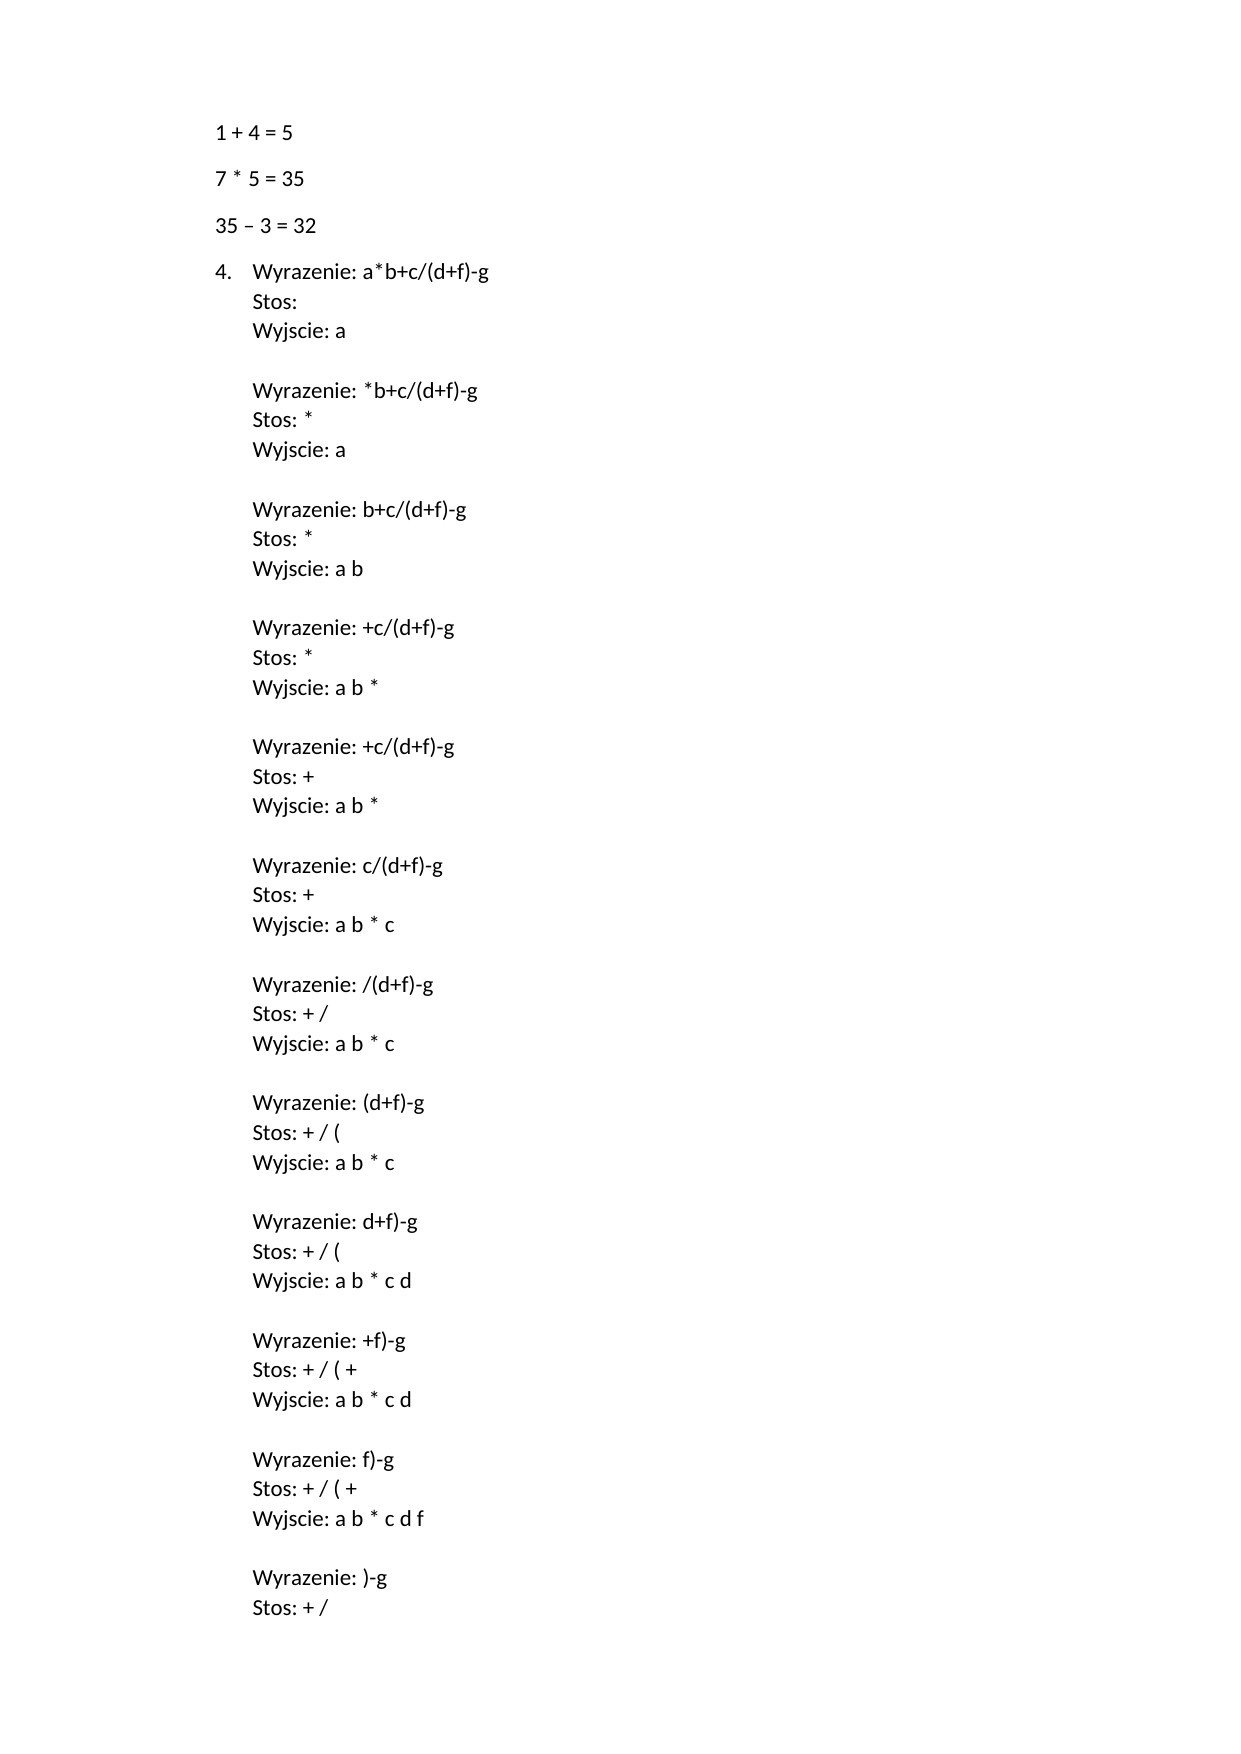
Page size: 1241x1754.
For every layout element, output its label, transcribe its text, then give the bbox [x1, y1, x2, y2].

text 7 * 5 = 35 [215, 164, 1152, 192]
list Stos: + / ( + [252, 1356, 1152, 1384]
list Stos: + / [252, 1593, 1152, 1621]
list Wyjscie: a b [252, 554, 1152, 582]
list Stos: + [252, 762, 1152, 790]
list Stos: + / ( [252, 1118, 1152, 1146]
list Wyrazenie: c/(d+f)-g [252, 851, 1152, 879]
list Stos: + / ( + [252, 1474, 1152, 1502]
list Wyrazenie: /(d+f)-g [252, 970, 1152, 998]
list Wyjscie: a b * c [252, 1148, 1152, 1176]
list Wyjscie: a b * c d [252, 1385, 1152, 1413]
text 1 + 4 = 5 [215, 118, 1152, 146]
list Stos: + / [252, 999, 1152, 1027]
list Wyrazenie: +c/(d+f)-g [252, 732, 1152, 760]
list Wyjscie: a b * c d [252, 1267, 1152, 1294]
list Wyrazenie: )-g [252, 1563, 1152, 1591]
list Wyrazenie: d+f)-g [252, 1207, 1152, 1235]
list Wyrazenie: +c/(d+f)-g [252, 613, 1152, 641]
list Stos: [252, 287, 1152, 315]
list Wyrazenie: +f)-g [252, 1326, 1152, 1354]
list Wyjscie: a b * c [252, 1029, 1152, 1057]
list Stos: * [252, 406, 1152, 434]
list Wyrazenie: a*b+c/(d+f)-g [215, 257, 1152, 285]
text 35 – 3 = 32 [215, 211, 1152, 239]
list Wyrazenie: *b+c/(d+f)-g [252, 376, 1152, 404]
list Stos: * [252, 524, 1152, 552]
list Wyjscie: a [252, 435, 1152, 463]
list Wyjscie: a b * c d f [252, 1504, 1152, 1532]
list Wyjscie: a b * c [252, 910, 1152, 938]
list Wyrazenie: b+c/(d+f)-g [252, 495, 1152, 523]
list Wyjscie: a b * [252, 673, 1152, 701]
list Wyrazenie: f)-g [252, 1445, 1152, 1473]
list Stos: + [252, 881, 1152, 909]
list Wyjscie: a b * [252, 792, 1152, 819]
list Stos: + / ( [252, 1237, 1152, 1265]
list Wyrazenie: (d+f)-g [252, 1088, 1152, 1116]
list Stos: * [252, 643, 1152, 671]
list Wyjscie: a [252, 317, 1152, 344]
